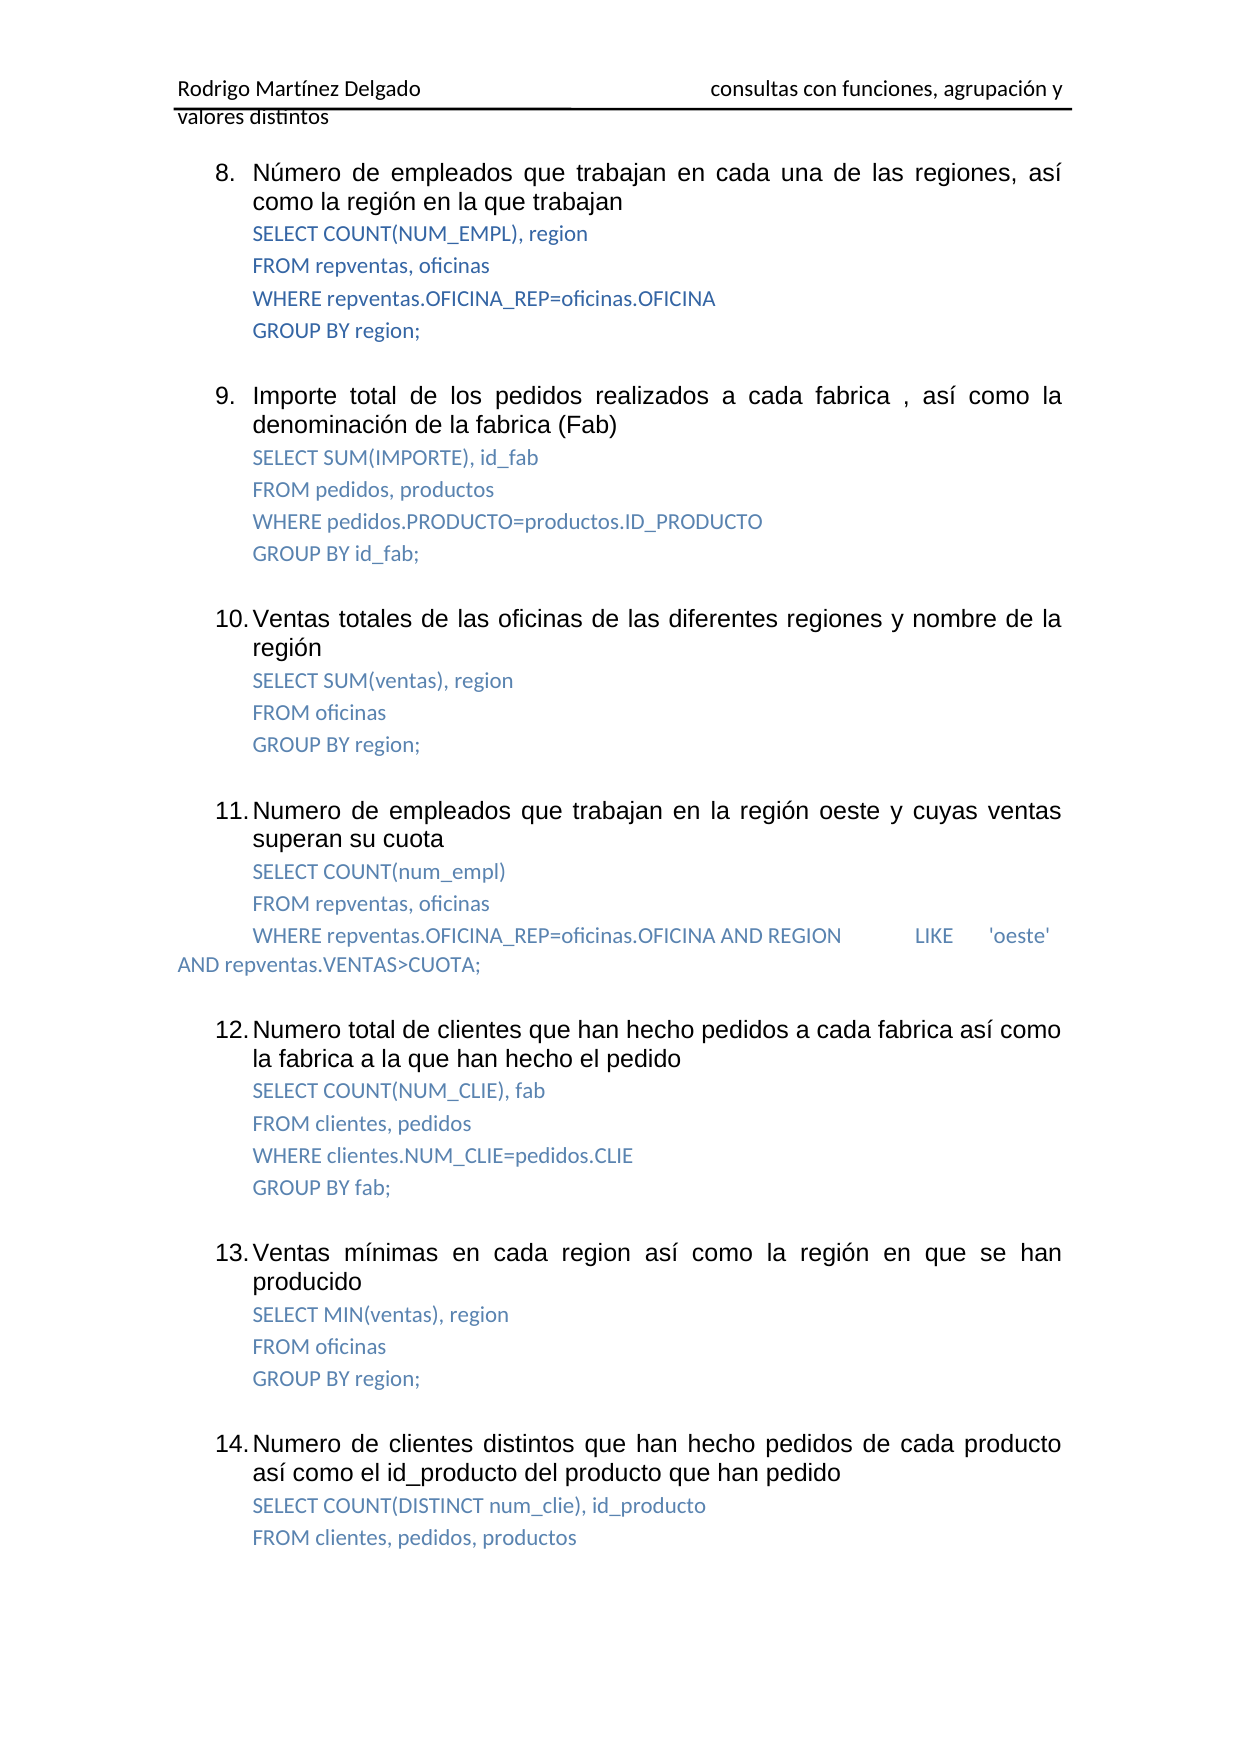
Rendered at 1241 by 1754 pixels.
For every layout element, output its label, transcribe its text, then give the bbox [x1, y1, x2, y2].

text GROUP BY region; [177, 731, 1063, 758]
text GROUP BY region; [177, 316, 1063, 344]
list Numero de empleados que trabajan en la región oeste y cuyas ventas superan su cuota [215, 796, 1063, 853]
text WHERE clientes.NUM_CLIE=pedidos.CLIE [177, 1141, 1063, 1169]
list Ventas mínimas en cada region así como la región en que se han producido [215, 1238, 1063, 1296]
text FROM clientes, pedidos [177, 1109, 1063, 1137]
list Numero de clientes distintos que han hecho pedidos de cada producto así como el id_producto del producto que han pedido [215, 1429, 1063, 1487]
text WHERE pedidos.PRODUCTO=productos.ID_PRODUCTO [177, 507, 1063, 535]
text FROM repventas, oficinas [177, 889, 1063, 917]
list Importe total de los pedidos realizados a cada fabrica , así como la denominación de la fabrica (Fab) [215, 381, 1063, 439]
list Número de empleados que trabajan en cada una de las regiones, así como la región en la que trabajan [215, 158, 1063, 215]
text SELECT MIN(ventas), region [177, 1300, 1063, 1328]
text SELECT COUNT(num_empl) [177, 857, 1063, 885]
text WHERE repventas.OFICINA_REP=oficinas.OFICINA [177, 284, 1063, 312]
text SELECT SUM(IMPORTE), id_fab [177, 443, 1063, 471]
text FROM oficinas [177, 698, 1063, 726]
text SELECT COUNT(NUM_EMPL), region [177, 219, 1063, 247]
text FROM oficinas [177, 1332, 1063, 1360]
text SELECT COUNT(DISTINCT num_clie), id_producto [177, 1491, 1063, 1519]
text WHERE repventas.OFICINA_REP=oficinas.OFICINA AND REGION LIKE 'oeste' AND repventas.VENTAS>CUOTA; [177, 922, 1063, 978]
text FROM repventas, oficinas [177, 252, 1063, 280]
text FROM pedidos, productos [177, 475, 1063, 503]
list Ventas totales de las oficinas de las diferentes regiones y nombre de la región [215, 604, 1063, 662]
text SELECT SUM(ventas), region [177, 666, 1063, 694]
text FROM clientes, pedidos, productos [177, 1523, 1063, 1551]
text GROUP BY region; [177, 1364, 1063, 1392]
text SELECT COUNT(NUM_CLIE), fab [177, 1076, 1063, 1104]
list Numero total de clientes que han hecho pedidos a cada fabrica así como la fabrica a la que han hecho el pedido [215, 1015, 1063, 1072]
text GROUP BY fab; [177, 1173, 1063, 1201]
text GROUP BY id_fab; [177, 539, 1063, 567]
